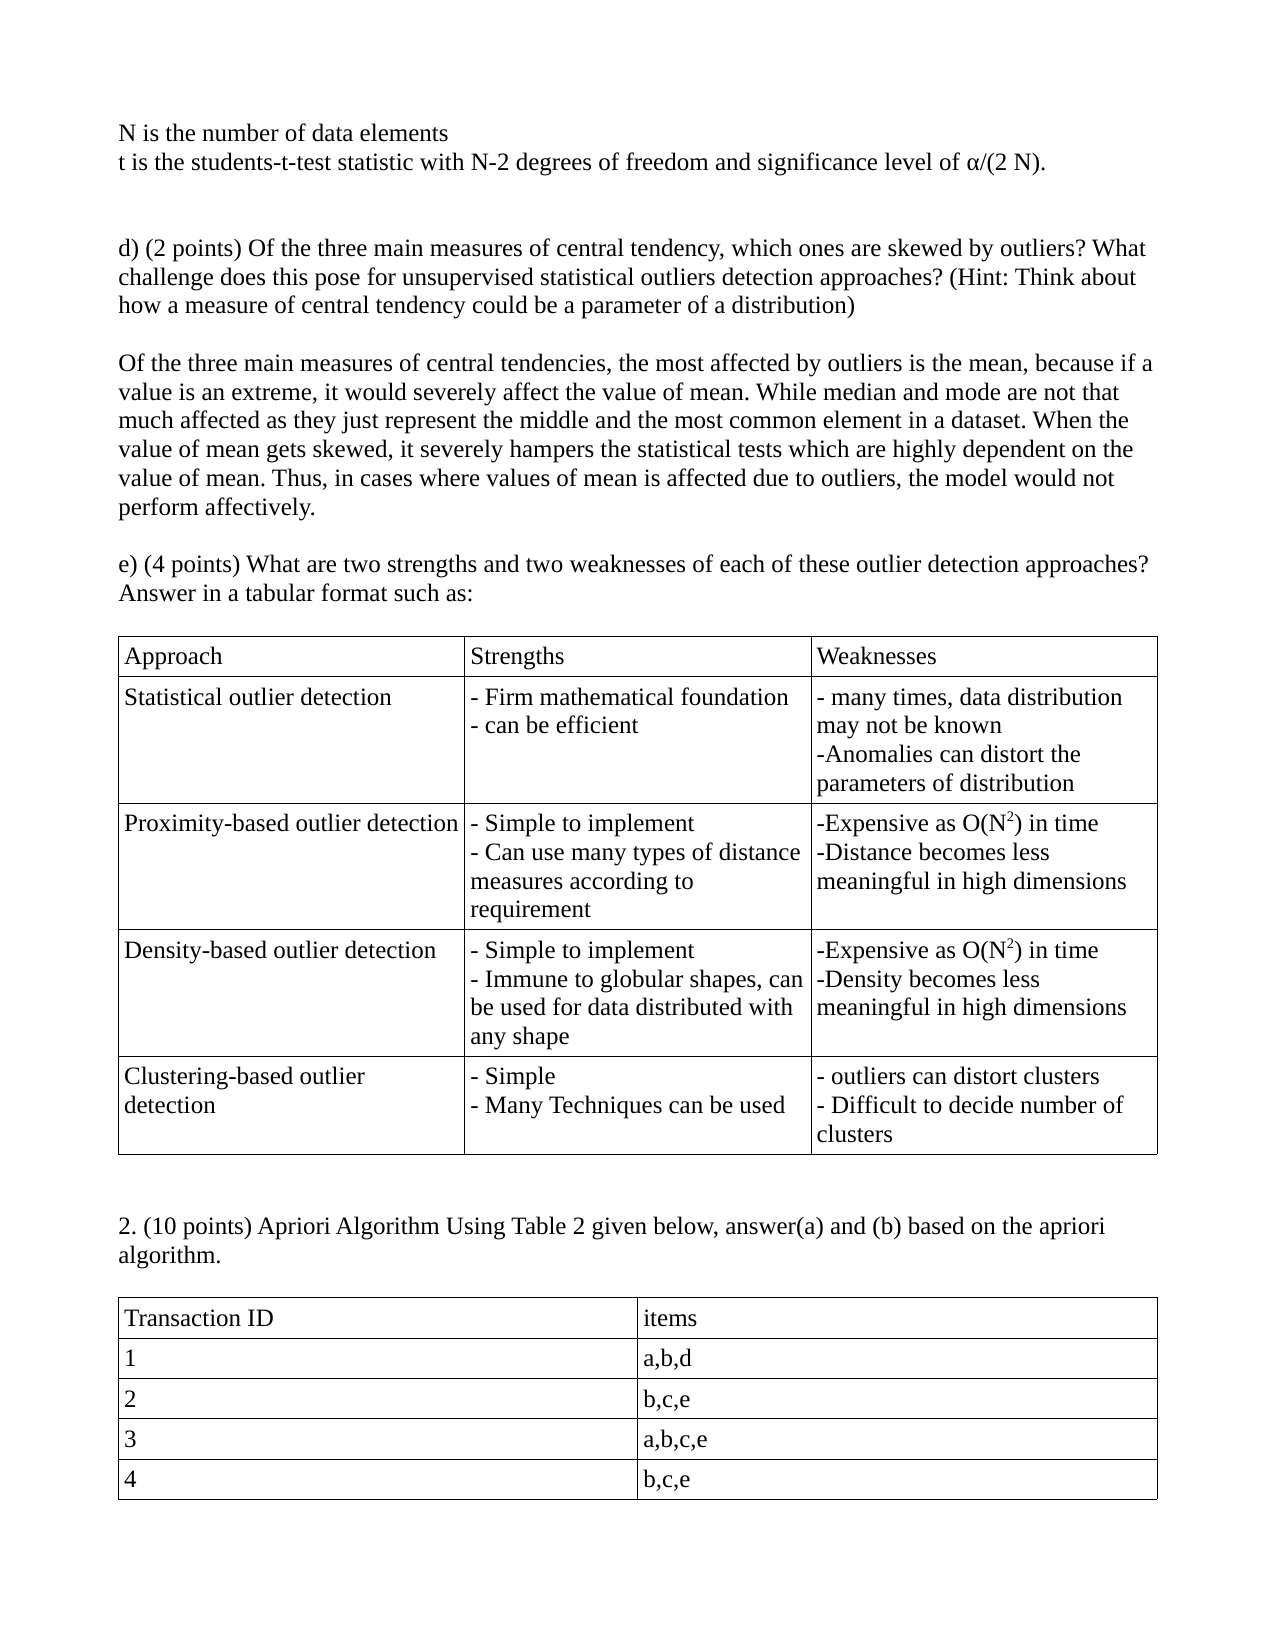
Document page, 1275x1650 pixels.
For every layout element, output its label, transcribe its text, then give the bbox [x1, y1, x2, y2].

table_cell 1 [119, 1339, 637, 1378]
table_cell - outliers can distort clusters - Difficult to decide number of clusters [812, 1057, 1157, 1153]
table_cell b,c,e [638, 1379, 1157, 1418]
table_header Transaction ID [119, 1298, 637, 1338]
text N is the number of data elements [118, 118, 1157, 147]
table_cell - Simple to implement - Immune to globular shapes, can be used for data distributed with any shape [465, 930, 811, 1056]
table_cell Statistical outlier detection [119, 677, 464, 802]
table_cell b,c,e [638, 1460, 1157, 1499]
text e) (4 points) What are two strengths and two weaknesses of each of these outlier detection approaches? Answer in a tabular format such as: [118, 549, 1157, 607]
table_cell - many times, data distribution may not be known -Anomalies can distort the parameters of distribution [812, 677, 1157, 802]
table_cell Proximity-based outlier detection [119, 804, 464, 929]
table_cell a,b,d [638, 1339, 1157, 1378]
table_cell Density-based outlier detection [119, 930, 464, 1056]
table_cell - Simple - Many Techniques can be used [465, 1057, 811, 1153]
table_cell 2 [119, 1379, 637, 1418]
text t is the students-t-test statistic with N-2 degrees of freedom and significance level of α/(2 N). [118, 147, 1157, 176]
table_header items [638, 1298, 1157, 1338]
table_cell 4 [119, 1460, 637, 1499]
table_cell a,b,c,e [638, 1419, 1157, 1458]
table_header Strengths [465, 637, 811, 676]
table_cell 3 [119, 1419, 637, 1458]
table_cell -Expensive as O(N2) in time -Distance becomes less meaningful in high dimensions [812, 804, 1157, 929]
table_header Weaknesses [812, 637, 1157, 676]
table_cell - Firm mathematical foundation - can be efficient [465, 677, 811, 802]
text 2. (10 points) Apriori Algorithm Using Table 2 given below, answer(a) and (b) based on the apriori algorithm. [118, 1211, 1157, 1268]
table_header Approach [119, 637, 464, 676]
table_cell - Simple to implement - Can use many types of distance measures according to requirement [465, 804, 811, 929]
text d) (2 points) Of the three main measures of central tendency, which ones are skewed by outliers? What challenge does this pose for unsupervised statistical outliers detection approaches? (Hint: Think about how a measure of central tendency could be a parameter of a distribution) [118, 233, 1157, 319]
table_cell Clustering-based outlier detection [119, 1057, 464, 1153]
text Of the three main measures of central tendencies, the most affected by outliers is the mean, because if a value is an extreme, it would severely affect the value of mean. While median and mode are not that much affected as they just represent the middle and the most common element in a dataset. When the value of mean gets skewed, it severely hampers the statistical tests which are highly dependent on the value of mean. Thus, in cases where values of mean is affected due to outliers, the model would not perform affectively. [118, 348, 1157, 521]
table_cell -Expensive as O(N2) in time -Density becomes less meaningful in high dimensions [812, 930, 1157, 1056]
